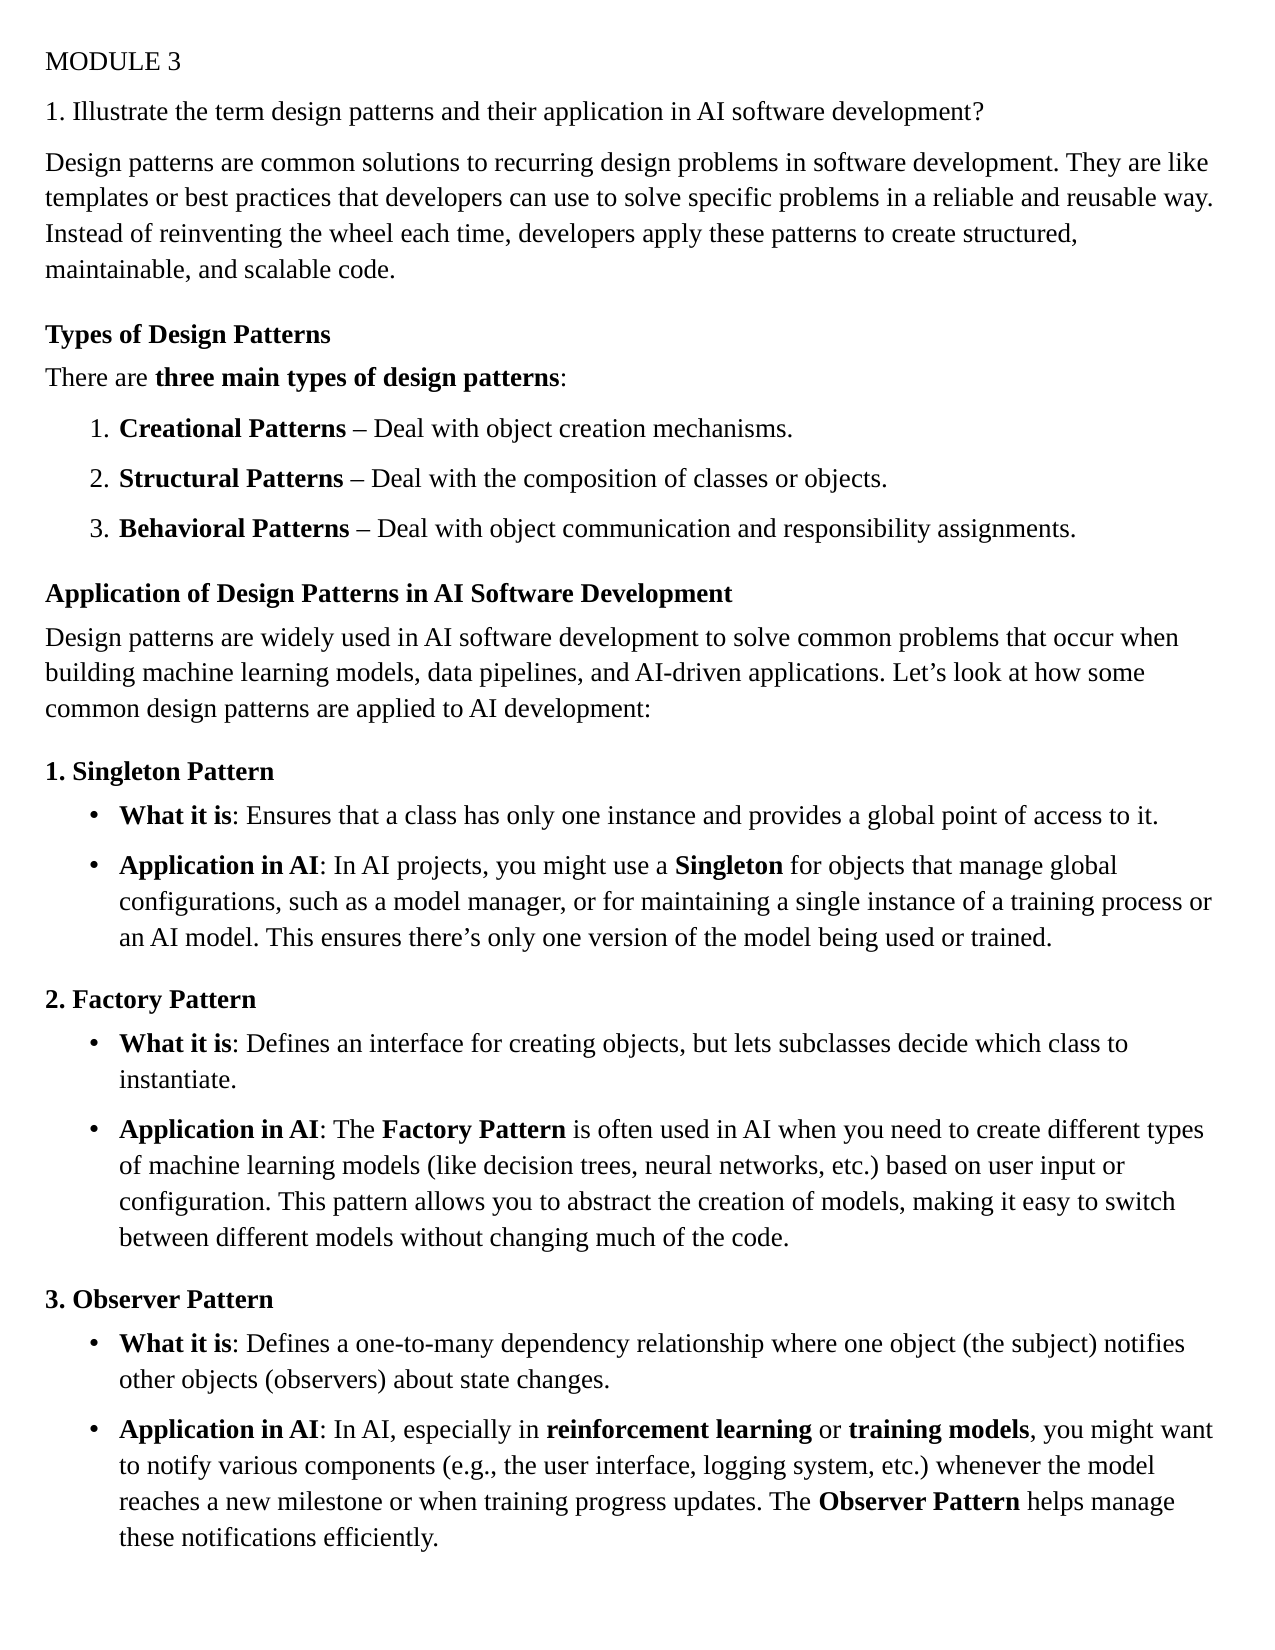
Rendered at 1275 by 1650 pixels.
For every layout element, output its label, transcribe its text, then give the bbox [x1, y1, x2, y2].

list Behavioral Patterns – Deal with object communication and responsibility assignments. [89, 512, 1230, 543]
text Design patterns are common solutions to recurring design problems in software development. They are like templates or best practices that developers can use to solve specific problems in a reliable and reusable way. Instead of reinventing the wheel each time, developers apply these patterns to create structured, maintainable, and scalable code. [45, 146, 1230, 284]
list Application in AI: In AI projects, you might use a Singleton for objects that manage global configurations, such as a model manager, or for maintaining a single instance of a training process or an AI model. This ensures there’s only one version of the model being used or trained. [89, 849, 1230, 952]
text 1. Illustrate the term design patterns and their application in AI software development? [45, 95, 1230, 126]
text MODULE 3 [45, 45, 1230, 76]
list Creational Patterns – Deal with object creation mechanisms. [89, 412, 1230, 443]
text There are three main types of design patterns: [45, 361, 1230, 392]
list Structural Patterns – Deal with the composition of classes or objects. [89, 462, 1230, 493]
subtitle Types of Design Patterns [45, 318, 1230, 349]
subtitle 1. Singleton Pattern [45, 755, 1230, 786]
subtitle 2. Factory Pattern [45, 984, 1230, 1015]
list What it is: Defines an interface for creating objects, but lets subclasses decide which class to instantiate. [89, 1027, 1230, 1094]
subtitle Application of Design Patterns in AI Software Development [45, 577, 1230, 608]
list Application in AI: In AI, especially in reinforcement learning or training models, you might want to notify various components (e.g., the user interface, logging system, etc.) whenever the model reaches a new milestone or when training progress updates. The Observer Pattern helps manage these notifications efficiently. [89, 1413, 1230, 1552]
list What it is: Ensures that a class has only one instance and provides a global point of access to it. [89, 799, 1230, 830]
subtitle 3. Observer Pattern [45, 1283, 1230, 1315]
list Application in AI: The Factory Pattern is often used in AI when you need to create different types of machine learning models (like decision trees, neural networks, etc.) based on user input or configuration. This pattern allows you to abstract the creation of models, making it easy to switch between different models without changing much of the code. [89, 1113, 1230, 1252]
text Design patterns are widely used in AI software development to solve common problems that occur when building machine learning models, data pipelines, and AI-driven applications. Let’s look at how some common design patterns are applied to AI development: [45, 621, 1230, 723]
list What it is: Defines a one-to-many dependency relationship where one object (the subject) notifies other objects (observers) about state changes. [89, 1327, 1230, 1394]
